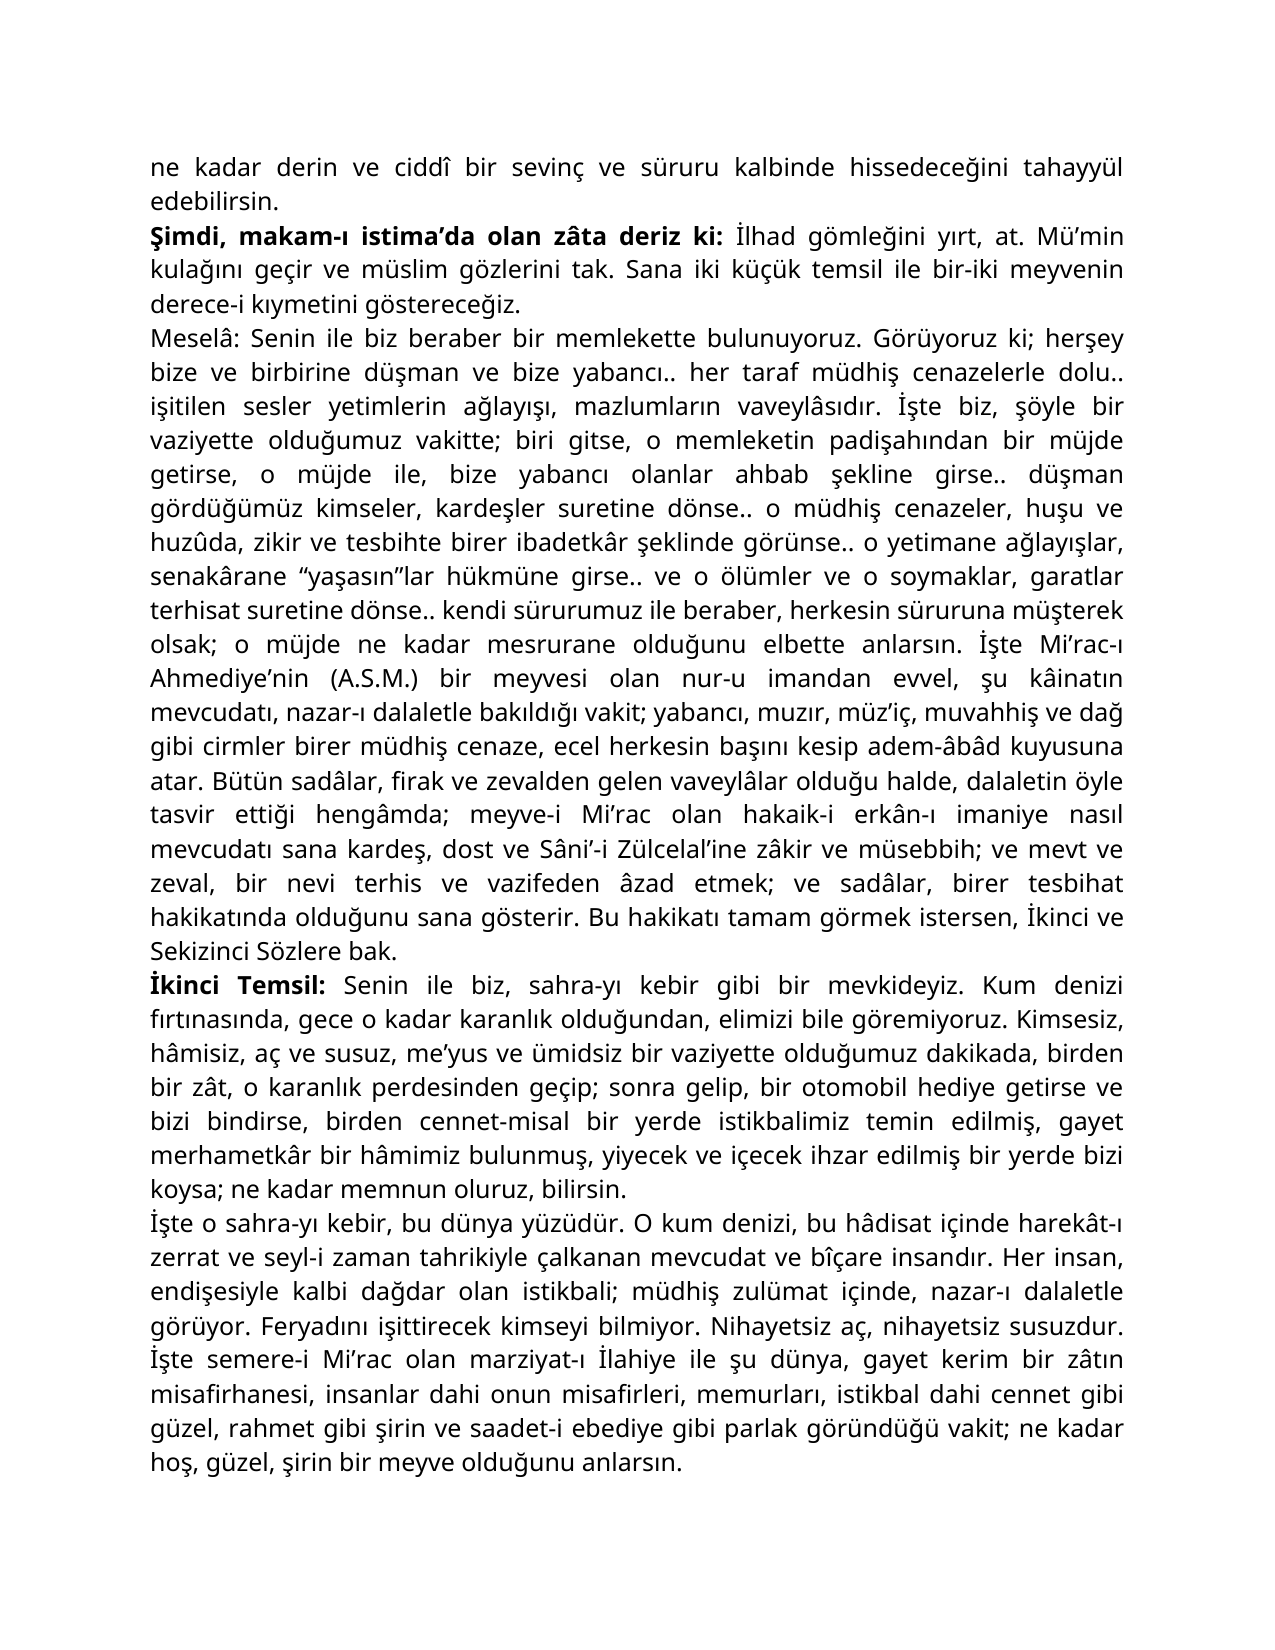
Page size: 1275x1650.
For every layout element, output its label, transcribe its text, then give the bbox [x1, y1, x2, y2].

text Meselâ: Senin ile biz beraber bir memlekette bulunuyoruz. Görüyoruz ki; herşey bize ve birbirine düşman ve bize yabancı.. her taraf müdhiş cenazelerle dolu.. işitilen sesler yetimlerin ağlayışı, mazlumların vaveylâsıdır. İşte biz, şöyle bir vaziyette olduğumuz vakitte; biri gitse, o memleketin padişahından bir müjde getirse, o müjde ile, bize yabancı olanlar ahbab şekline girse.. düşman gördüğümüz kimseler, kardeşler suretine dönse.. o müdhiş cenazeler, huşu ve huzûda, zikir ve tesbihte birer ibadetkâr şeklinde görünse.. o yetimane ağlayışlar, senakârane “yaşasın”lar hükmüne girse.. ve o ölümler ve o soymaklar, garatlar terhisat suretine dönse.. kendi sürurumuz ile beraber, herkesin süruruna müşterek olsak; o müjde ne kadar mesrurane olduğunu elbette anlarsın. İşte Mi’rac-ı Ahmediye’nin (A.S.M.) bir meyvesi olan nur-u imandan evvel, şu kâinatın mevcudatı, nazar-ı dalaletle bakıldığı vakit; yabancı, muzır, müz’iç, muvahhiş ve dağ gibi cirmler birer müdhiş cenaze, ecel herkesin başını kesip adem-âbâd kuyusuna atar. Bütün sadâlar, firak ve zevalden gelen vaveylâlar olduğu halde, dalaletin öyle tasvir ettiği hengâmda; meyve-i Mi’rac olan hakaik-i erkân-ı imaniye nasıl mevcudatı sana kardeş, dost ve Sâni’-i Zülcelal’ine zâkir ve müsebbih; ve mevt ve zeval, bir nevi terhis ve vazifeden âzad etmek; ve sadâlar, birer tesbihat hakikatında olduğunu sana gösterir. Bu hakikatı tamam görmek istersen, İkinci ve Sekizinci Sözlere bak. [150, 320, 1125, 967]
text İkinci Temsil: Senin ile biz, sahra-yı kebir gibi bir mevkideyiz. Kum denizi fırtınasında, gece o kadar karanlık olduğundan, elimizi bile göremiyoruz. Kimsesiz, hâmisiz, aç ve susuz, me’yus ve ümidsiz bir vaziyette olduğumuz dakikada, birden bir zât, o karanlık perdesinden geçip; sonra gelip, bir otomobil hediye getirse ve bizi bindirse, birden cennet-misal bir yerde istikbalimiz temin edilmiş, gayet merhametkâr bir hâmimiz bulunmuş, yiyecek ve içecek ihzar edilmiş bir yerde bizi koysa; ne kadar memnun oluruz, bilirsin. [150, 967, 1125, 1206]
text ne kadar derin ve ciddî bir sevinç ve süruru kalbinde hissedeceğini tahayyül edebilirsin. [150, 150, 1125, 218]
text İşte o sahra-yı kebir, bu dünya yüzüdür. O kum denizi, bu hâdisat içinde harekât-ı zerrat ve seyl-i zaman tahrikiyle çalkanan mevcudat ve bîçare insandır. Her insan, endişesiyle kalbi dağdar olan istikbali; müdhiş zulümat içinde, nazar-ı dalaletle görüyor. Feryadını işittirecek kimseyi bilmiyor. Nihayetsiz aç, nihayetsiz susuzdur. İşte semere-i Mi’rac olan marziyat-ı İlahiye ile şu dünya, gayet kerim bir zâtın misafirhanesi, insanlar dahi onun misafirleri, memurları, istikbal dahi cennet gibi güzel, rahmet gibi şirin ve saadet-i ebediye gibi parlak göründüğü vakit; ne kadar hoş, güzel, şirin bir meyve olduğunu anlarsın. [150, 1206, 1125, 1478]
text Şimdi, makam-ı istima’da olan zâta deriz ki: İlhad gömleğini yırt, at. Mü’min kulağını geçir ve müslim gözlerini tak. Sana iki küçük temsil ile bir-iki meyvenin derece-i kıymetini göstereceğiz. [150, 218, 1125, 320]
